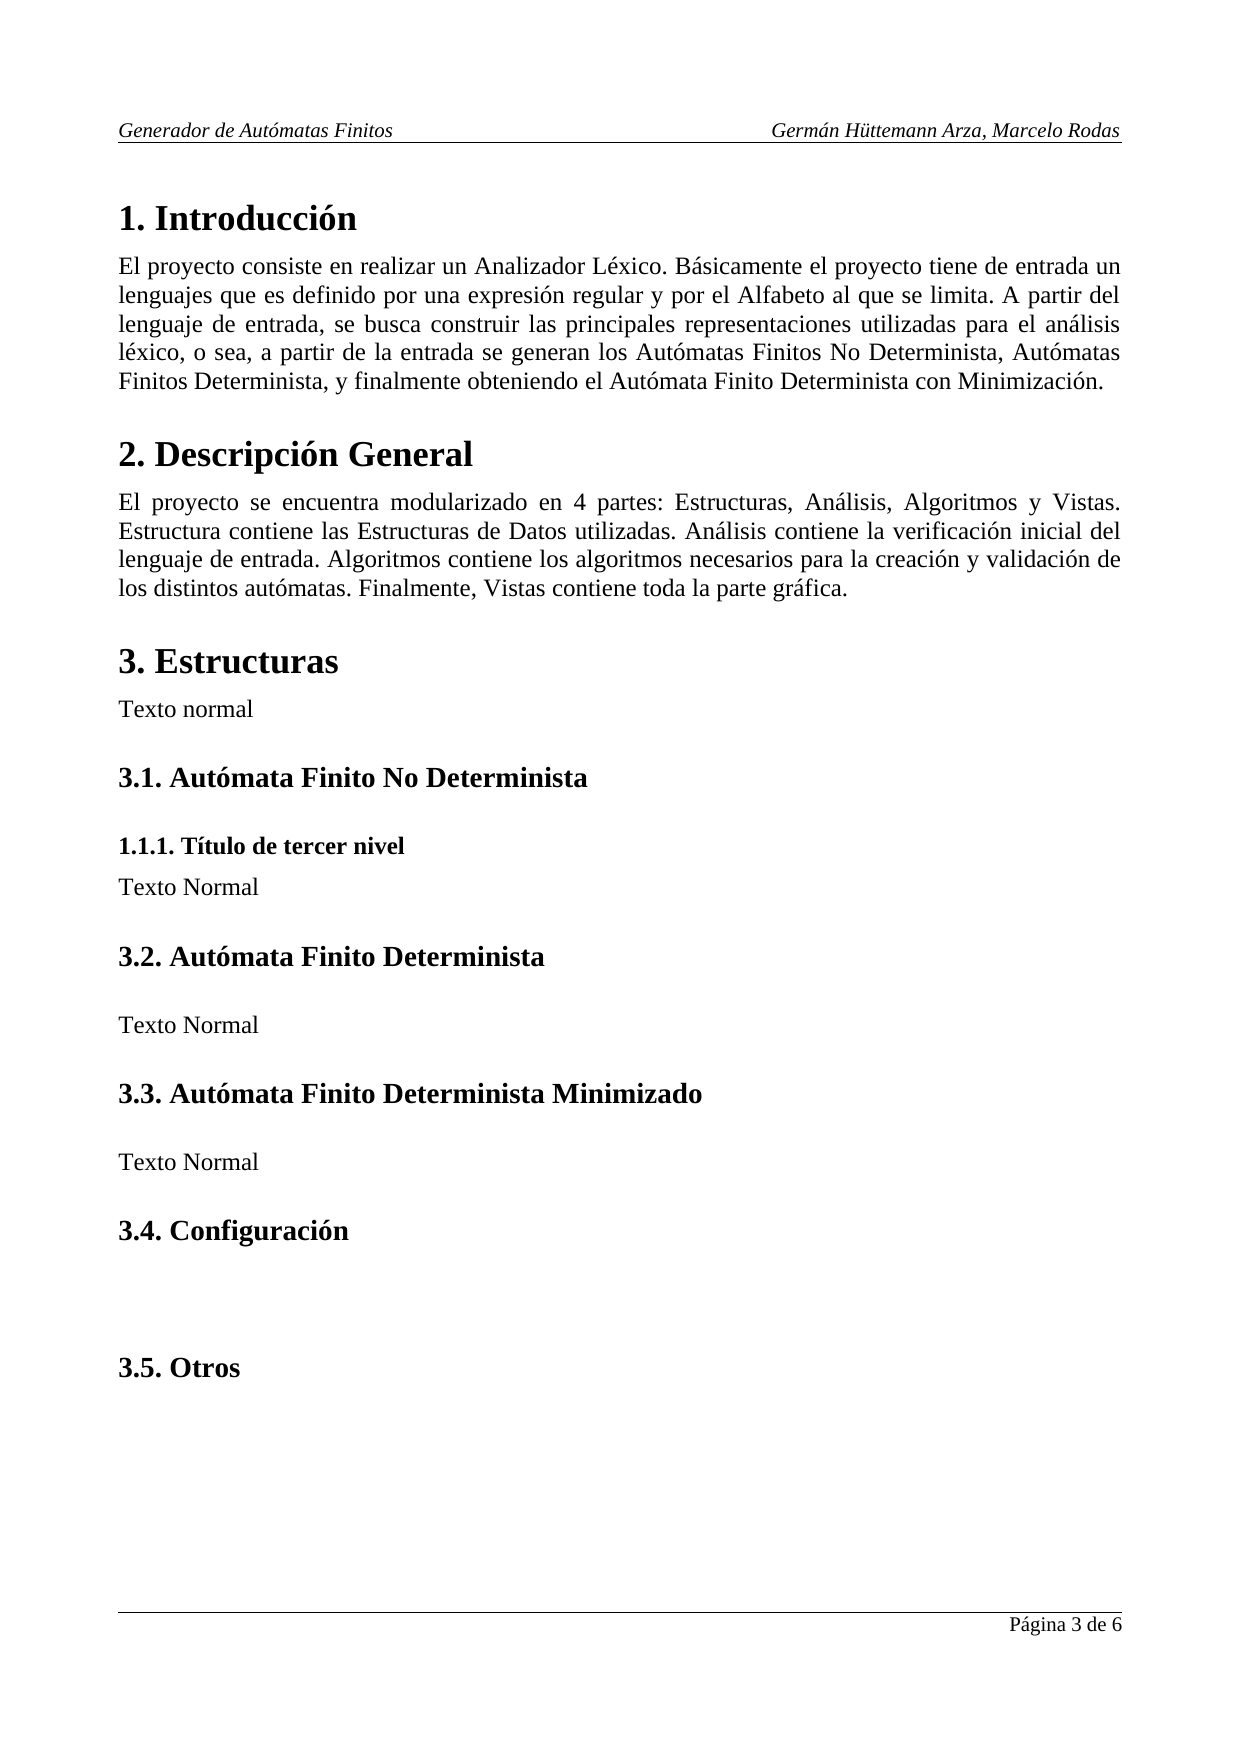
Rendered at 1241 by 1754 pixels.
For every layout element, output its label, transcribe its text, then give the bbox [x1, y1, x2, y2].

subtitle 3.1. Autómata Finito No Determinista [118, 760, 1122, 794]
subtitle 3. Estructuras [118, 639, 1122, 681]
text Texto Normal [118, 872, 1122, 901]
subtitle 1. Introducción [118, 197, 1122, 239]
text El proyecto se encuentra modularizado en 4 partes: Estructuras, Análisis, Algoritmos y Vistas. Estructura contiene las Estructuras de Datos utilizadas. Análisis contiene la verificación inicial del lenguaje de entrada. Algoritmos contiene los algoritmos necesarios para la creación y validación de los distintos autómatas. Finalmente, Vistas contiene toda la parte gráfica. [118, 487, 1122, 602]
text Texto normal [118, 694, 1122, 723]
text El proyecto consiste en realizar un Analizador Léxico. Básicamente el proyecto tiene de entrada un lenguajes que es definido por una expresión regular y por el Alfabeto al que se limita. A partir del lenguaje de entrada, se busca construir las principales representaciones utilizadas para el análisis léxico, o sea, a partir de la entrada se generan los Autómatas Finitos No Determinista, Autómatas Finitos Determinista, y finalmente obteniendo el Autómata Finito Determinista con Minimización. [118, 251, 1122, 395]
subtitle 1.1.1. Título de tercer nivel [118, 831, 1122, 860]
text Texto Normal [118, 1147, 1122, 1176]
subtitle 3.4. Configuración [118, 1213, 1122, 1247]
subtitle 3.5. Otros [118, 1351, 1122, 1384]
subtitle 3.2. Autómata Finito Determinista [118, 939, 1122, 972]
subtitle 3.3. Autómata Finito Determinista Minimizado [118, 1076, 1122, 1109]
subtitle 2. Descripción General [118, 432, 1122, 474]
text Texto Normal [118, 1010, 1122, 1038]
